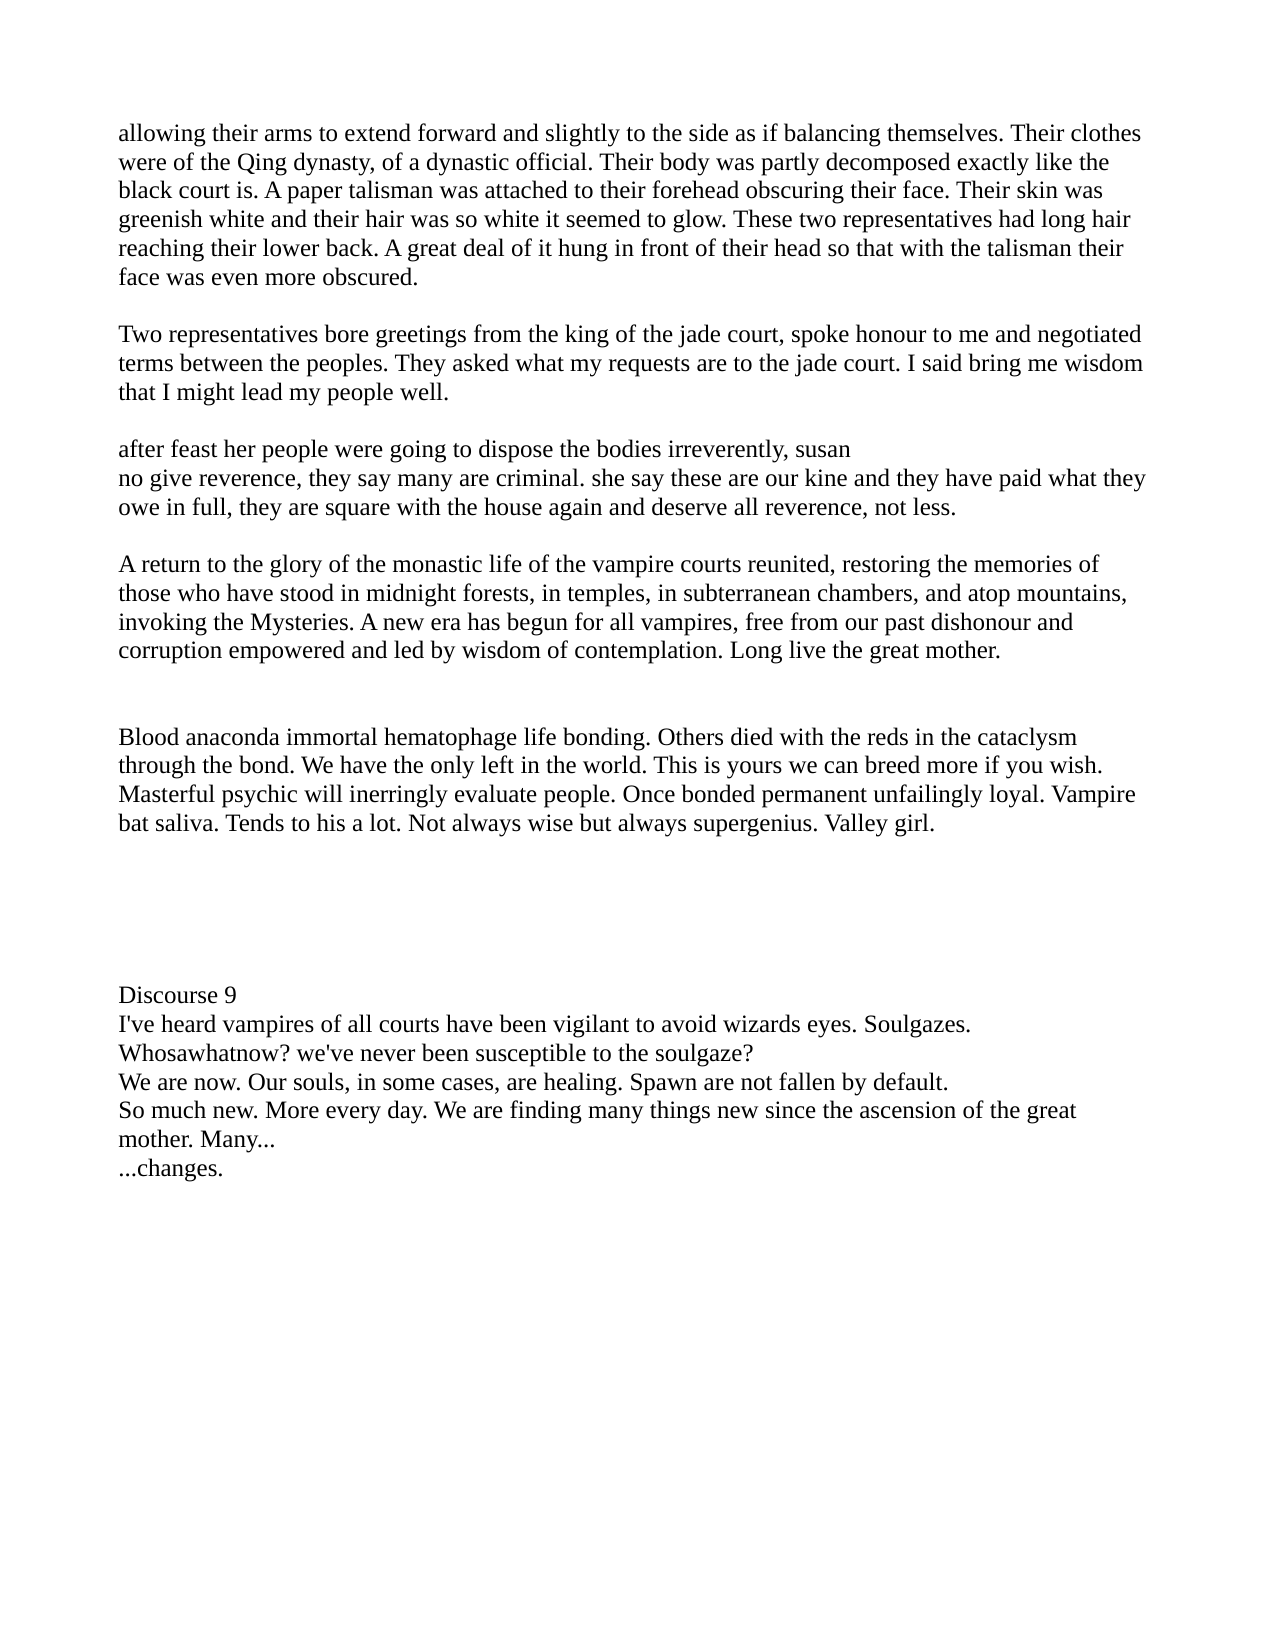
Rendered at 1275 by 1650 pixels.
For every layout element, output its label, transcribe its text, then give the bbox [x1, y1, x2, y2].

text So much new. More every day. We are finding many things new since the ascension of the great mother. Many... [118, 1096, 1157, 1153]
text after feast her people were going to dispose the bodies irreverently, susan [118, 434, 1157, 463]
text We are now. Our souls, in some cases, are healing. Spawn are not fallen by default. [118, 1067, 1157, 1096]
text Whosawhatnow? we've never been susceptible to the soulgaze? [118, 1038, 1157, 1067]
text Two representatives bore greetings from the king of the jade court, spoke honour to me and negotiated terms between the peoples. They asked what my requests are to the jade court. I said bring me wisdom that I might lead my people well. [118, 319, 1157, 406]
text no give reverence, they say many are criminal. she say these are our kine and they have paid what they owe in full, they are square with the house again and deserve all reverence, not less. [118, 463, 1157, 521]
text I've heard vampires of all courts have been vigilant to avoid wizards eyes. Soulgazes. [118, 1009, 1157, 1038]
text ...changes. [118, 1153, 1157, 1182]
text Blood anaconda immortal hematophage life bonding. Others died with the reds in the cataclysm through the bond. We have the only left in the world. This is yours we can breed more if you wish. Masterful psychic will inerringly evaluate people. Once bonded permanent unfailingly loyal. Vampire bat saliva. Tends to his a lot. Not always wise but always supergenius. Valley girl. [118, 722, 1157, 837]
text A return to the glory of the monastic life of the vampire courts reunited, restoring the memories of those who have stood in midnight forests, in temples, in subterranean chambers, and atop mountains, invoking the Mysteries. A new era has begun for all vampires, free from our past dishonour and corruption empowered and led by wisdom of contemplation. Long live the great mother. [118, 549, 1157, 664]
text Discourse 9 [118, 981, 1157, 1009]
text allowing their arms to extend forward and slightly to the side as if balancing themselves. Their clothes were of the Qing dynasty, of a dynastic official. Their body was partly decomposed exactly like the black court is. A paper talisman was attached to their forehead obscuring their face. Their skin was greenish white and their hair was so white it seemed to glow. These two representatives had long hair reaching their lower back. A great deal of it hung in front of their head so that with the talisman their face was even more obscured. [118, 118, 1157, 291]
